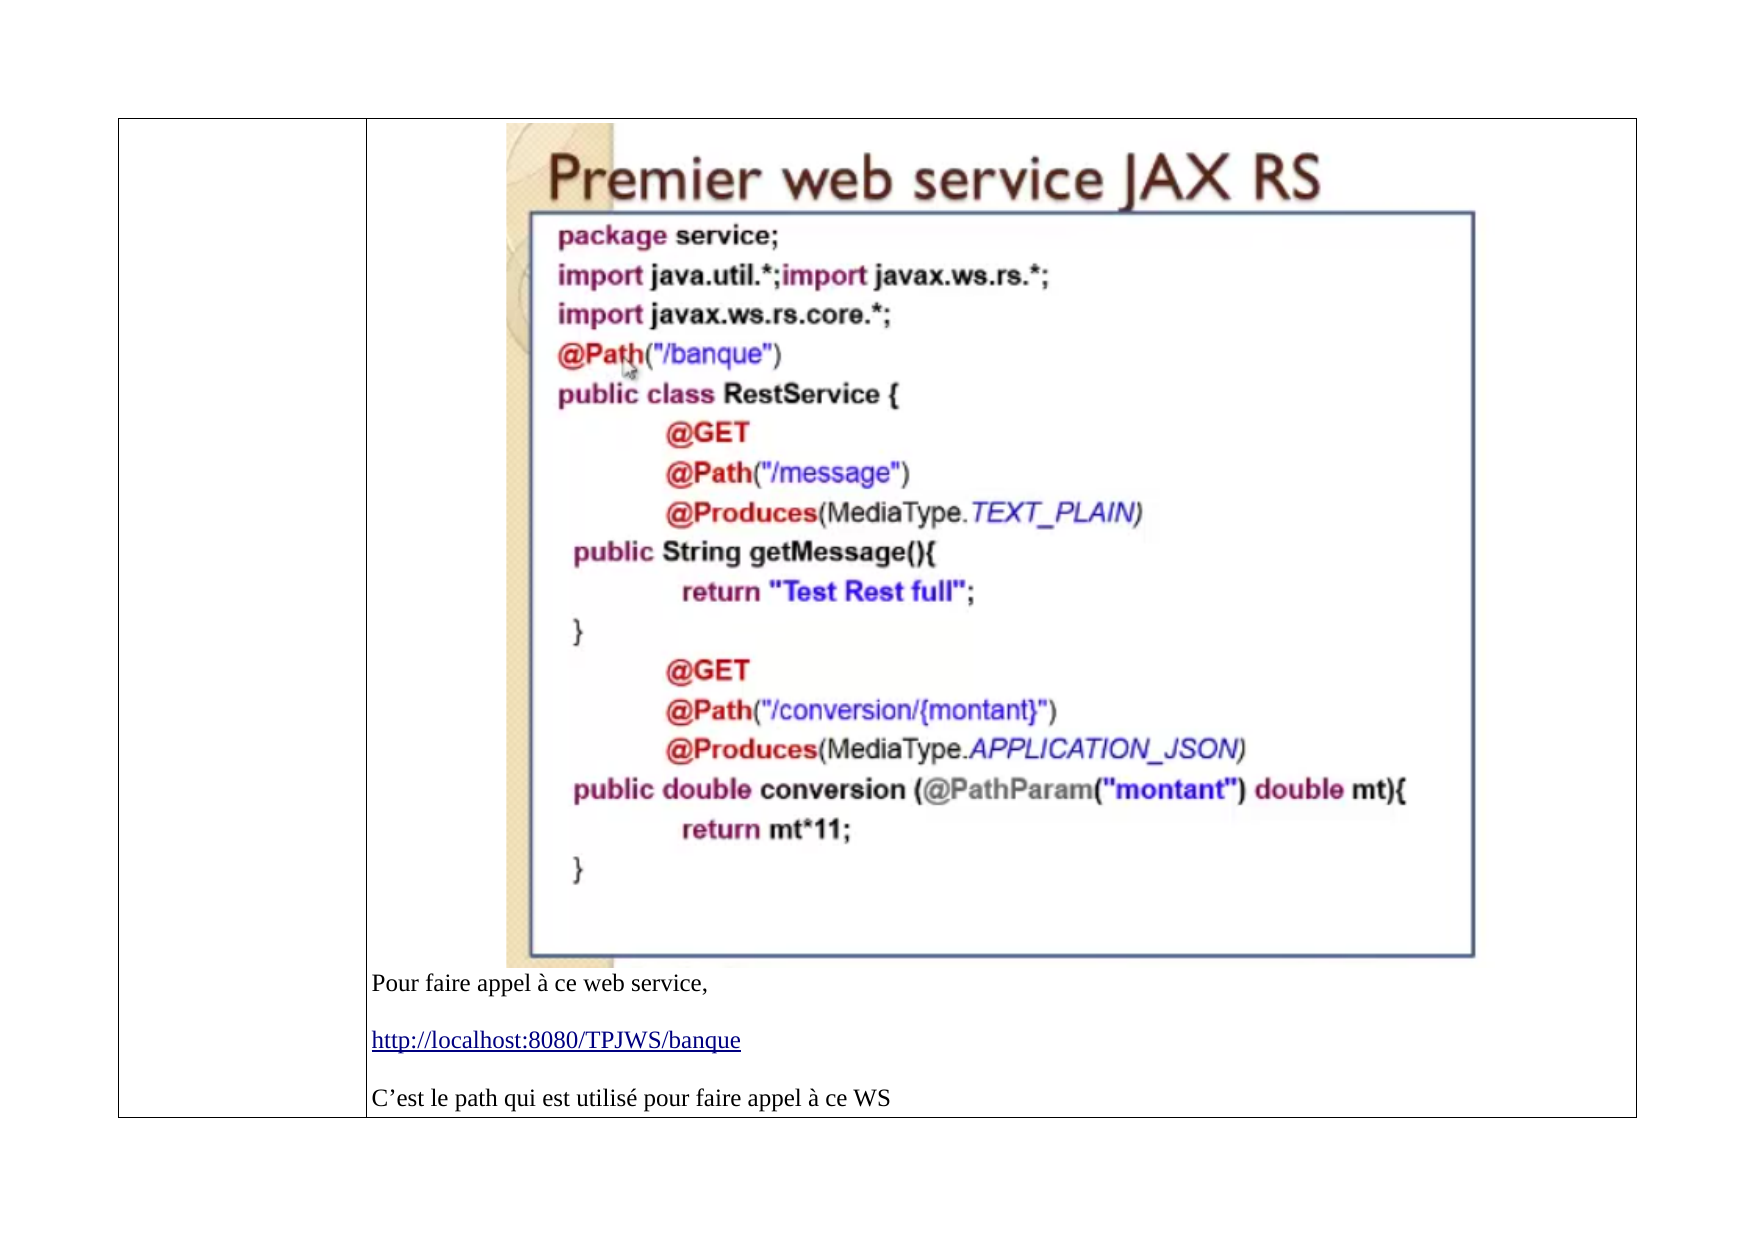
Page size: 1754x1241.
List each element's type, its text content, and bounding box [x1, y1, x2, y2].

table_cell Pour faire appel à ce web service, http://localhost:8080/TPJWS/banque C’est le path qui est utilisé pour faire appel à ce WS [367, 119, 1636, 1117]
picture [506, 123, 1496, 968]
table_cell [119, 119, 366, 1117]
